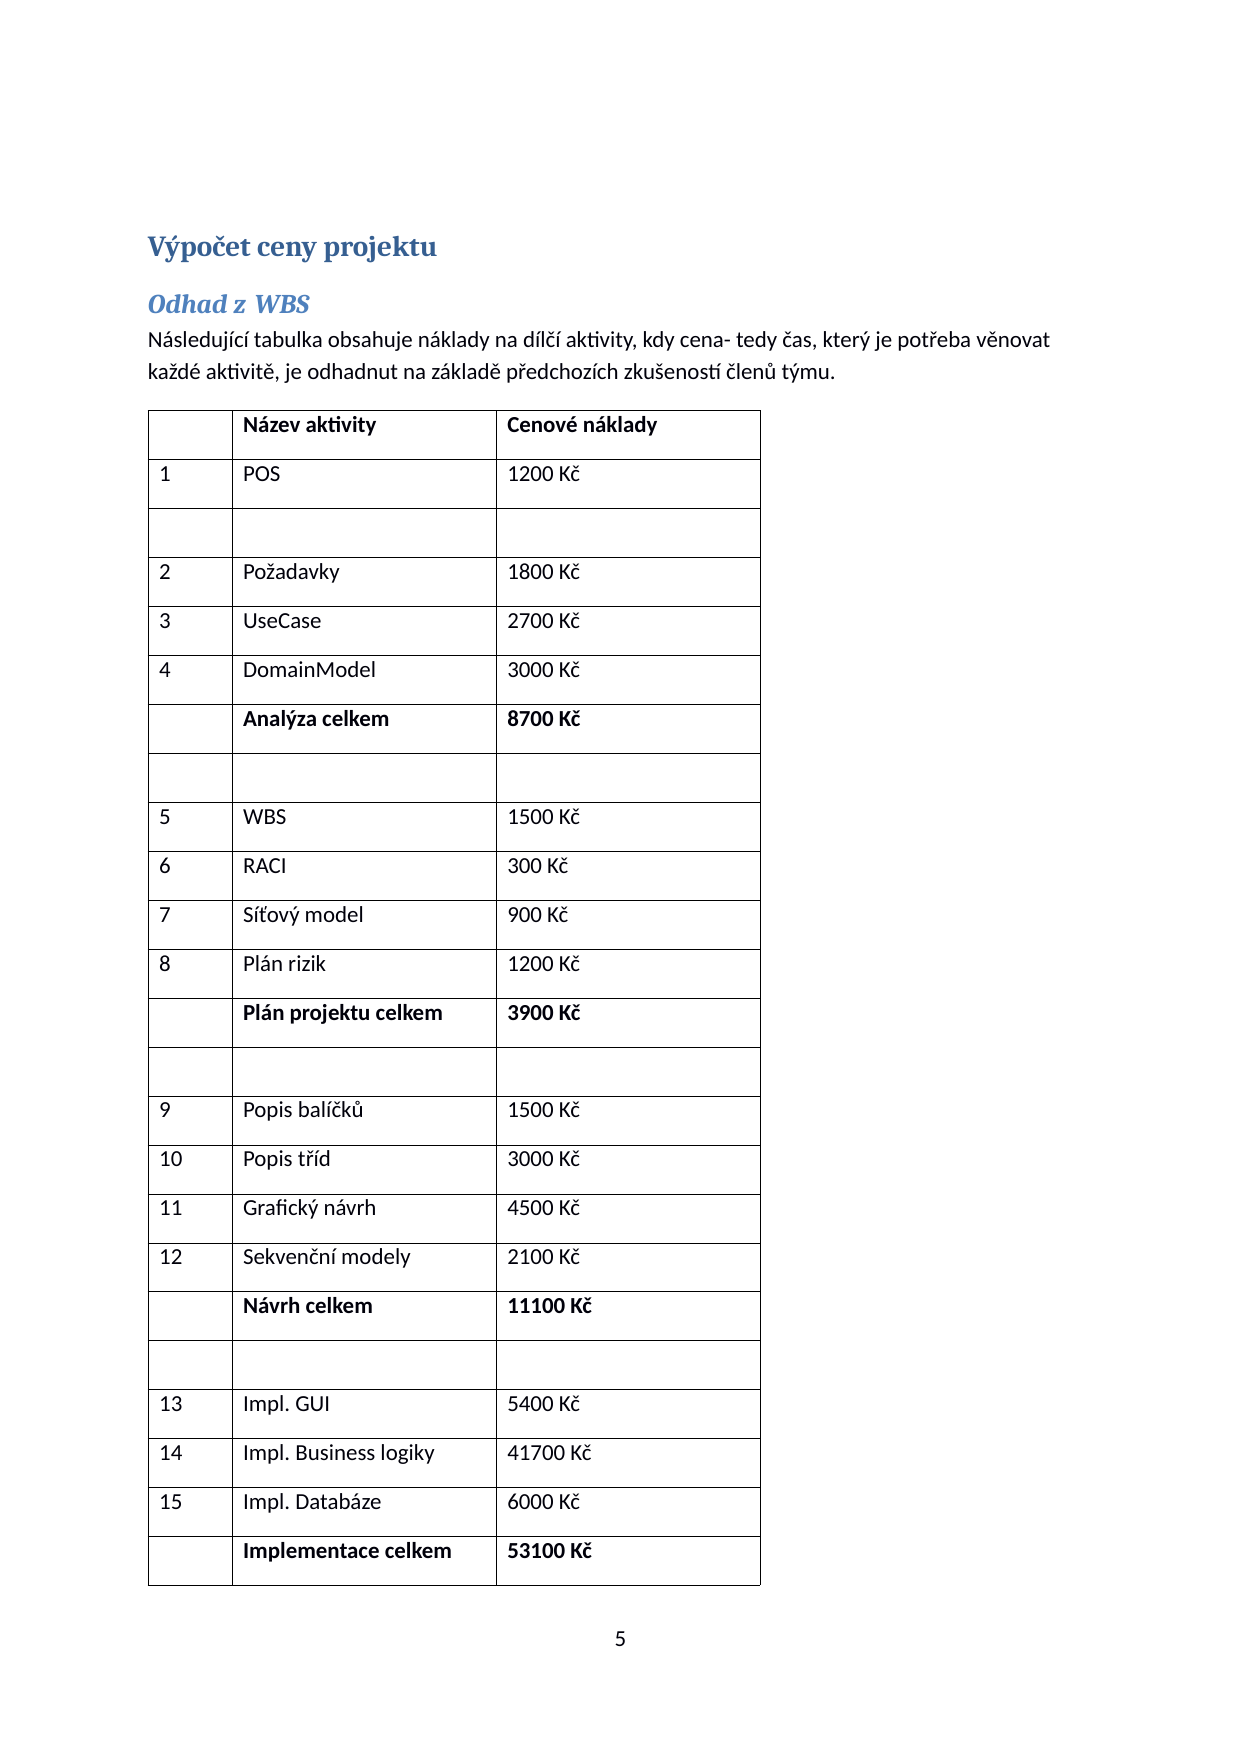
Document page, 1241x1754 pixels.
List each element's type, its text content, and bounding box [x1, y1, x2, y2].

table_cell [149, 754, 232, 802]
table_cell 12 [149, 1244, 232, 1291]
table_cell 41700 Kč [497, 1439, 760, 1487]
table_cell [149, 509, 232, 557]
table_cell Impl. GUI [233, 1390, 496, 1438]
table_cell 10 [149, 1146, 232, 1193]
table_cell 11 [149, 1195, 232, 1242]
table_header Název aktivity [233, 411, 496, 459]
table_cell 4500 Kč [497, 1195, 760, 1242]
table_cell [497, 754, 760, 802]
table_cell 3000 Kč [497, 1146, 760, 1193]
table_cell Popis balíčků [233, 1097, 496, 1144]
table_cell [233, 1341, 496, 1389]
table_cell [233, 1048, 496, 1096]
table_cell 900 Kč [497, 901, 760, 949]
table_cell 1200 Kč [497, 950, 760, 998]
table_cell 6000 Kč [497, 1488, 760, 1536]
table_cell 11100 Kč [497, 1292, 760, 1340]
table_cell 5 [149, 803, 232, 851]
table_cell Implementace celkem [233, 1537, 496, 1585]
table_cell Požadavky [233, 558, 496, 606]
table_cell 2 [149, 558, 232, 606]
table_cell Impl. Databáze [233, 1488, 496, 1536]
table_cell RACI [233, 852, 496, 900]
table_cell 15 [149, 1488, 232, 1536]
table_cell DomainModel [233, 656, 496, 704]
table_cell 2100 Kč [497, 1244, 760, 1291]
table_cell [149, 1341, 232, 1389]
table_cell Návrh celkem [233, 1292, 496, 1340]
table_header [149, 411, 232, 459]
table_cell Plán rizik [233, 950, 496, 998]
table_cell [149, 1292, 232, 1340]
table_cell 8700 Kč [497, 705, 760, 753]
table_cell UseCase [233, 607, 496, 655]
table_cell WBS [233, 803, 496, 851]
table_cell Síťový model [233, 901, 496, 949]
table_cell 4 [149, 656, 232, 704]
table_cell 53100 Kč [497, 1537, 760, 1585]
table_cell [149, 999, 232, 1047]
table_cell 3 [149, 607, 232, 655]
table_cell Plán projektu celkem [233, 999, 496, 1047]
text Následující tabulka obsahuje náklady na dílčí aktivity, kdy cena- tedy čas, který je potřeba věnovat každé aktivitě, je odhadnut na základě předchozích zkušeností členů týmu. [148, 325, 1093, 385]
table_cell [149, 1537, 232, 1585]
table_cell Popis tříd [233, 1146, 496, 1193]
table_cell 3000 Kč [497, 656, 760, 704]
table_cell 300 Kč [497, 852, 760, 900]
table_cell [149, 705, 232, 753]
table_cell 1500 Kč [497, 1097, 760, 1144]
table_cell [497, 1048, 760, 1096]
table_cell 1500 Kč [497, 803, 760, 851]
table_cell 1800 Kč [497, 558, 760, 606]
table_cell 1200 Kč [497, 460, 760, 508]
table_cell 1 [149, 460, 232, 508]
table_cell 2700 Kč [497, 607, 760, 655]
table_cell 7 [149, 901, 232, 949]
table_cell [497, 1341, 760, 1389]
table_cell Grafický návrh [233, 1195, 496, 1242]
subtitle Výpočet ceny projektu [148, 230, 1093, 263]
table_cell Analýza celkem [233, 705, 496, 753]
table_cell Sekvenční modely [233, 1244, 496, 1291]
table_cell 5400 Kč [497, 1390, 760, 1438]
subtitle Odhad z WBS [148, 289, 1093, 320]
table_cell 6 [149, 852, 232, 900]
table_cell [233, 754, 496, 802]
table_cell 9 [149, 1097, 232, 1144]
table_cell [233, 509, 496, 557]
table_cell [149, 1048, 232, 1096]
table_cell 8 [149, 950, 232, 998]
table_header Cenové náklady [497, 411, 760, 459]
table_cell 3900 Kč [497, 999, 760, 1047]
table_cell Impl. Business logiky [233, 1439, 496, 1487]
table_cell 13 [149, 1390, 232, 1438]
table_cell POS [233, 460, 496, 508]
table_cell [497, 509, 760, 557]
table_cell 14 [149, 1439, 232, 1487]
